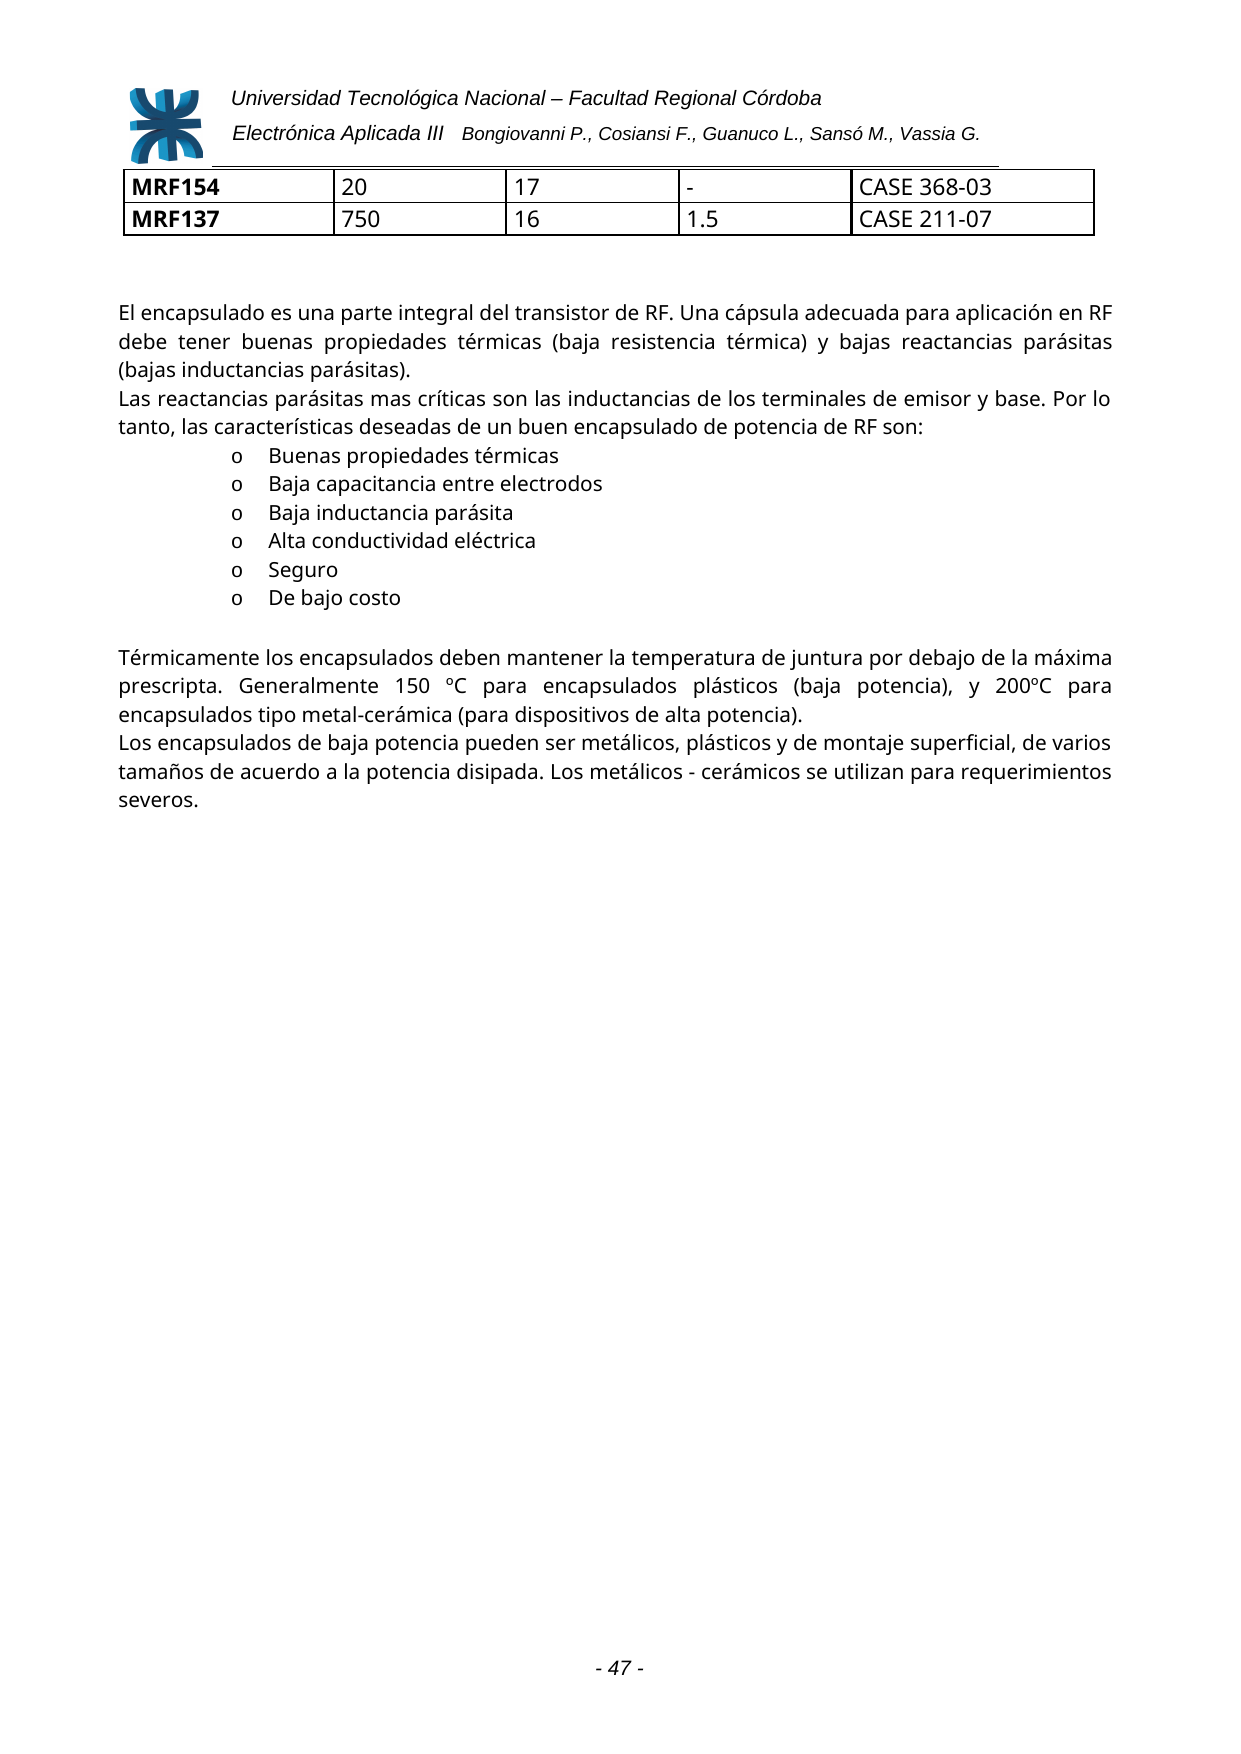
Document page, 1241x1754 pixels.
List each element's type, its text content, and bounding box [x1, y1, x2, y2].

table_cell 17 [507, 170, 678, 202]
table_cell CASE 211-07 [853, 203, 1093, 234]
list Baja inductancia parásita [231, 498, 1113, 526]
table_cell 16 [507, 203, 678, 234]
table_cell CASE 368-03 [853, 170, 1093, 202]
table_cell MRF137 [125, 203, 333, 234]
list De bajo costo [231, 583, 1113, 612]
table_cell 20 [335, 170, 505, 202]
list Alta conductividad eléctrica [231, 526, 1113, 555]
list Buenas propiedades térmicas [231, 441, 1113, 469]
table_cell - [680, 170, 850, 202]
list Baja capacitancia entre electrodos [231, 469, 1113, 498]
list Seguro [231, 555, 1113, 583]
text Las reactancias parásitas mas críticas son las inductancias de los terminales de emisor y base. Por lo tanto, las características deseadas de un buen encapsulado de potencia de RF son: [118, 384, 1113, 441]
table_cell 750 [335, 203, 505, 234]
table_cell MRF154 [125, 170, 333, 202]
text Térmicamente los encapsulados deben mantener la temperatura de juntura por debajo de la máxima prescripta. Generalmente 150 ºC para encapsulados plásticos (baja potencia), y 200ºC para encapsulados tipo metal-cerámica (para dispositivos de alta potencia). [118, 643, 1113, 728]
picture [129, 88, 203, 164]
text El encapsulado es una parte integral del transistor de RF. Una cápsula adecuada para aplicación en RF debe tener buenas propiedades térmicas (baja resistencia térmica) y bajas reactancias parásitas (bajas inductancias parásitas). [118, 298, 1113, 384]
text Los encapsulados de baja potencia pueden ser metálicos, plásticos y de montaje superficial, de varios tamaños de acuerdo a la potencia disipada. Los metálicos - cerámicos se utilizan para requerimientos severos. [118, 728, 1113, 814]
table_cell 1.5 [680, 203, 850, 234]
